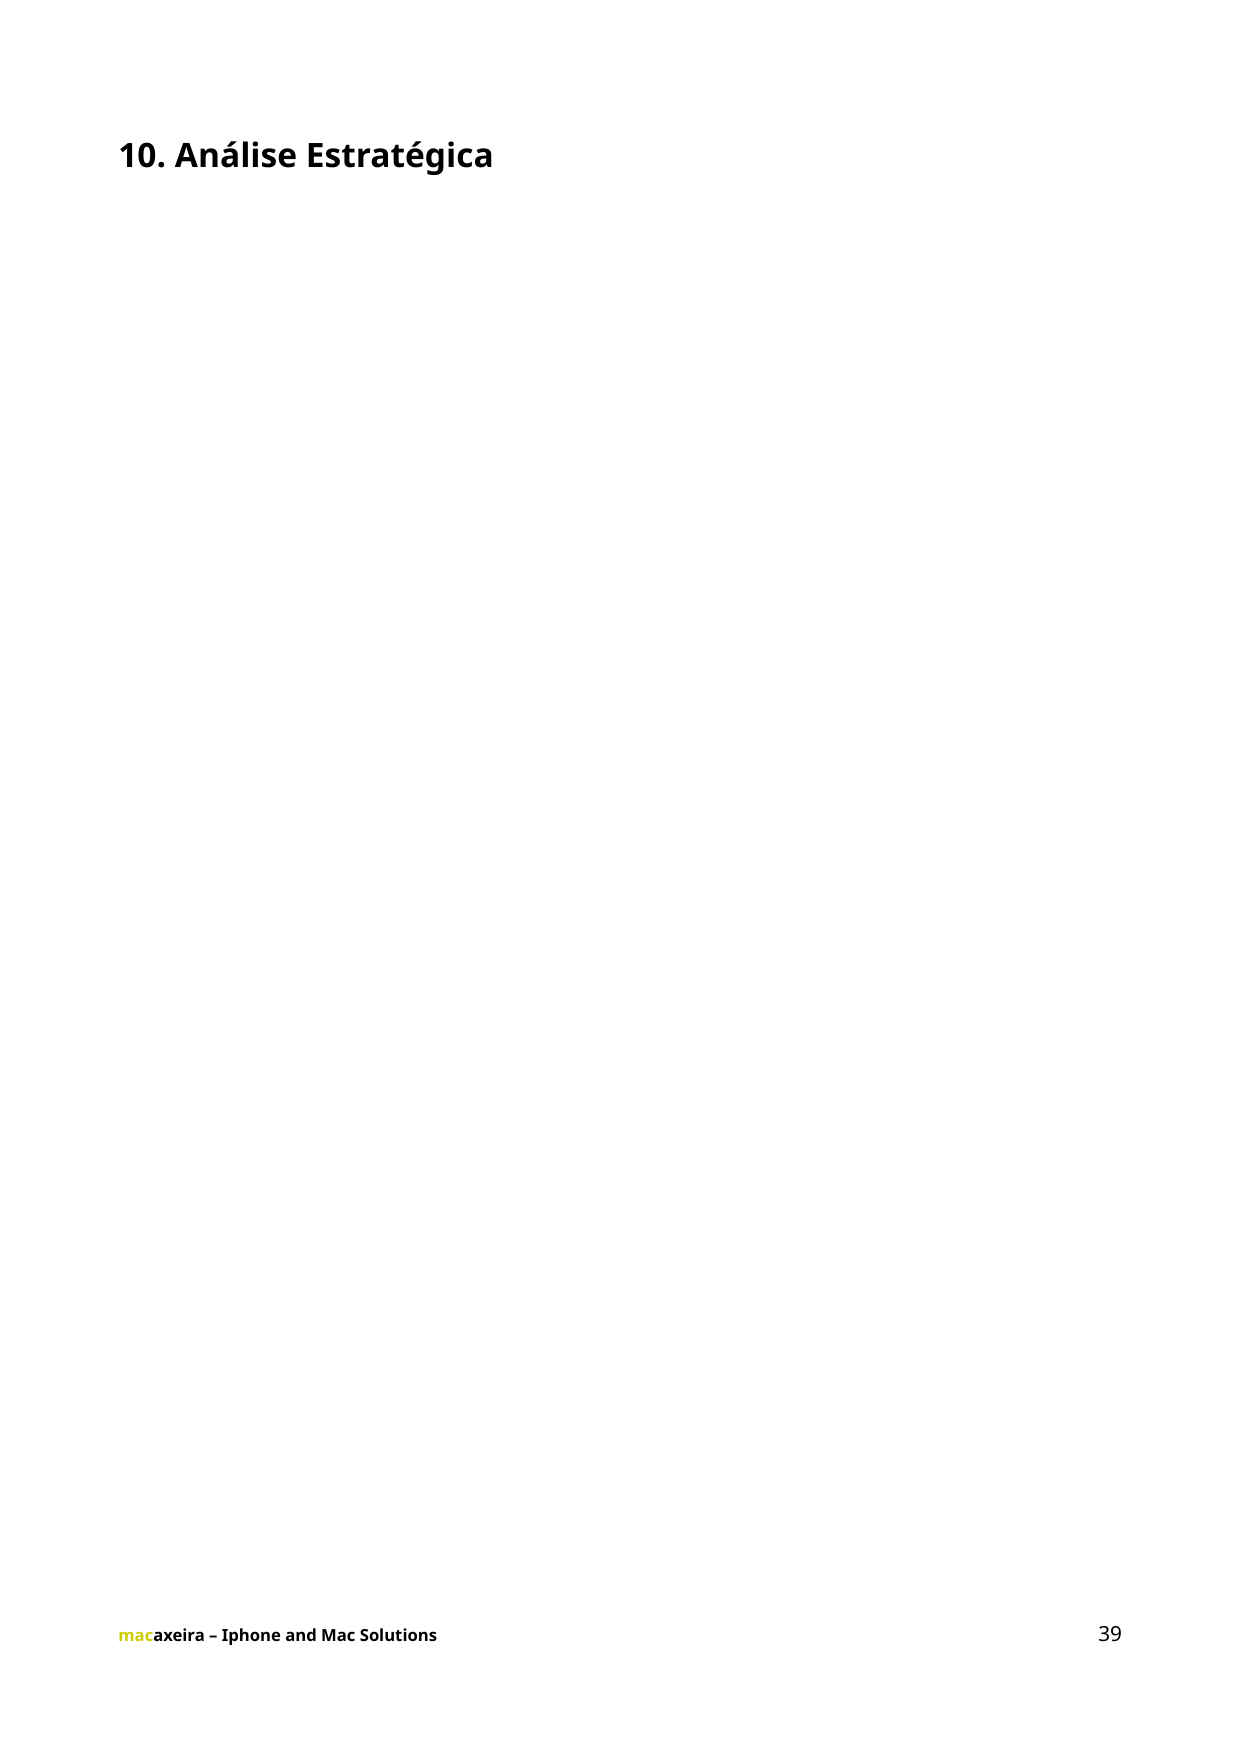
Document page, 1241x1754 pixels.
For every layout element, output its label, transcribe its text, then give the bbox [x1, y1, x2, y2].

subtitle 10. Análise Estratégica [118, 131, 1122, 177]
